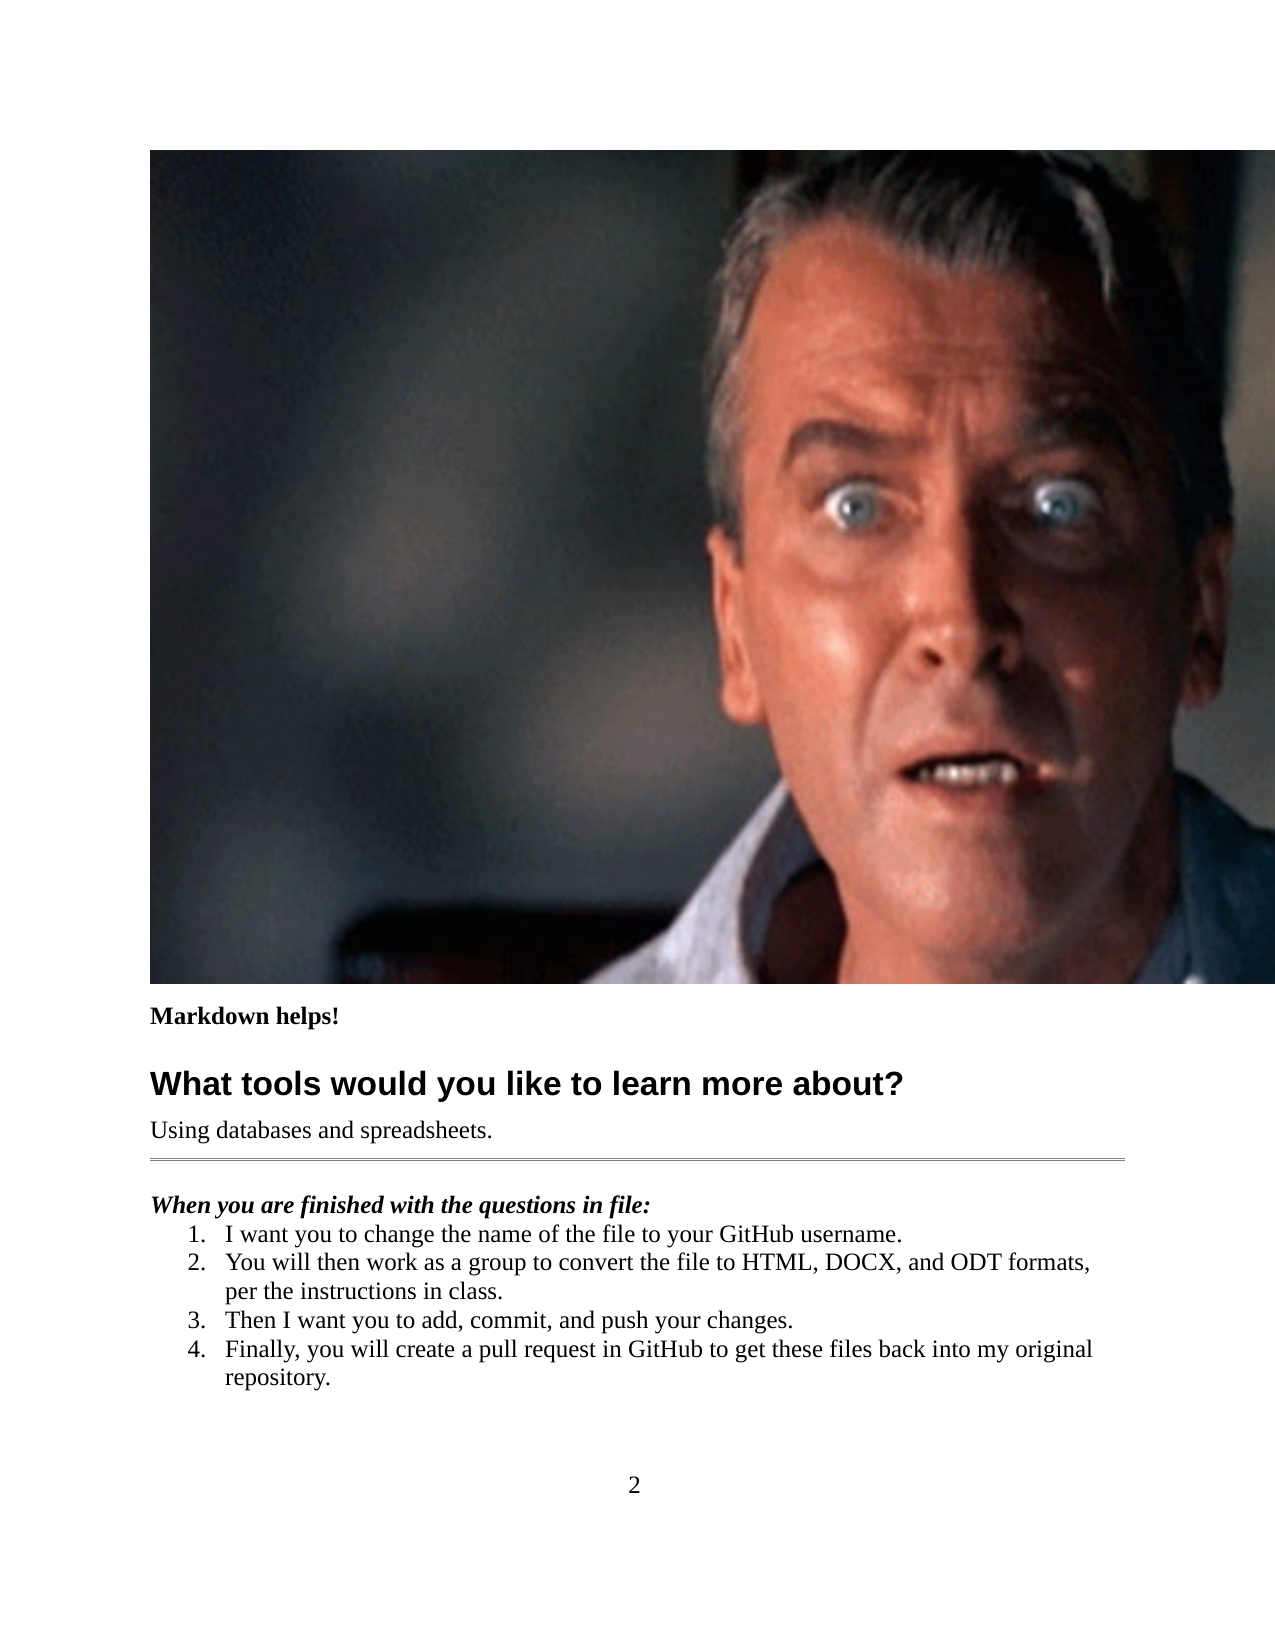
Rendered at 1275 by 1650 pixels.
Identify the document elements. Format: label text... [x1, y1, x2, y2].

list I want you to change the name of the file to your GitHub username. [187, 1219, 1125, 1247]
list Finally, you will create a pull request in GitHub to get these files back into my original repository. [187, 1334, 1125, 1391]
subtitle What tools would you like to learn more about? [150, 1064, 1125, 1103]
list Then I want you to add, commit, and push your changes. [187, 1305, 1125, 1334]
picture [150, 150, 1275, 984]
text When you are finished with the questions in file: [150, 1190, 1125, 1219]
list You will then work as a group to convert the file to HTML, DOCX, and ODT formats, per the instructions in class. [187, 1247, 1125, 1305]
text Using databases and spreadsheets. [150, 1115, 1125, 1144]
text Markdown helps! [150, 1001, 1125, 1030]
